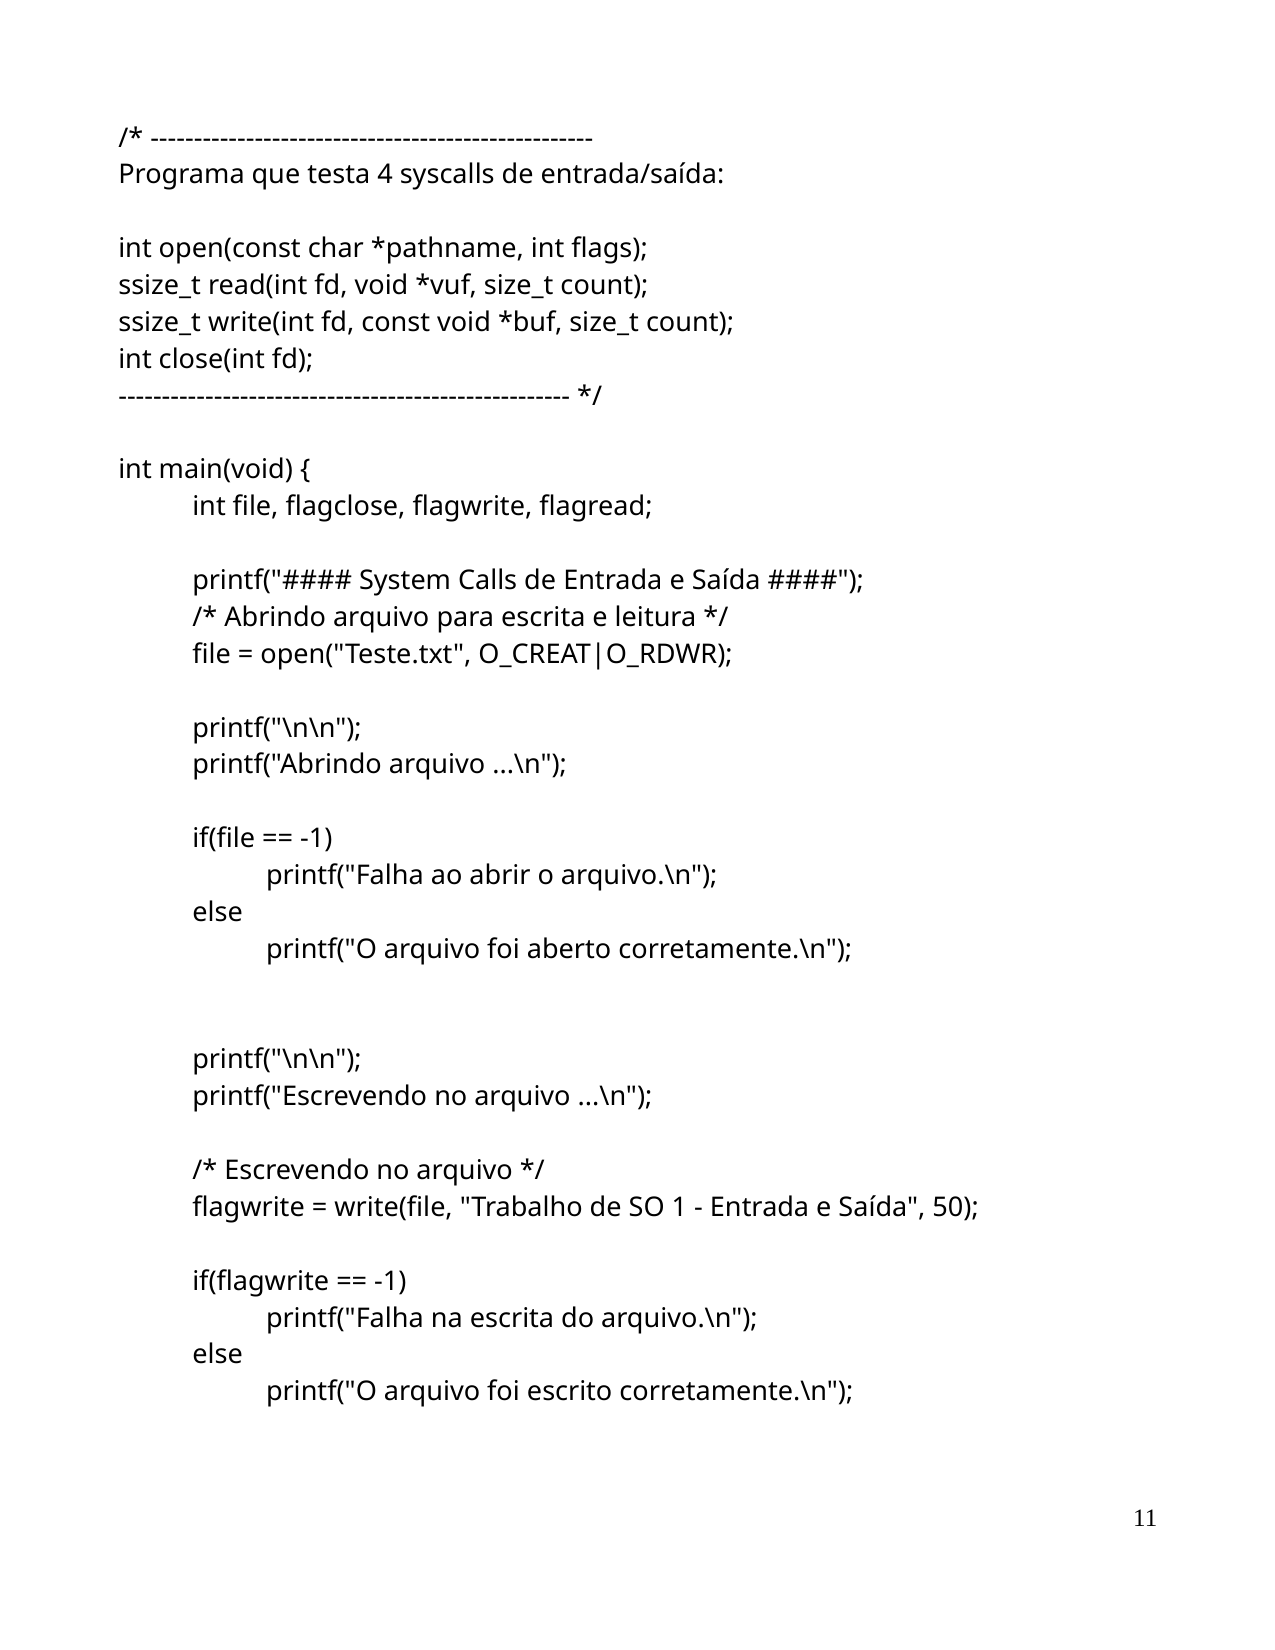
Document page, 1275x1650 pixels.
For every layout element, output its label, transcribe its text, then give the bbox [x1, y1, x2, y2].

text printf("\n\n"); [118, 708, 1157, 745]
text int close(int fd); [118, 339, 1157, 376]
text ssize_t read(int fd, void *vuf, size_t count); [118, 266, 1157, 302]
text int file, flagclose, flagwrite, flagread; [118, 487, 1157, 524]
text int open(const char *pathname, int flags); [118, 229, 1157, 266]
text /* Abrindo arquivo para escrita e leitura */ [118, 597, 1157, 634]
text printf("O arquivo foi aberto corretamente.\n"); [118, 929, 1157, 966]
text printf("Falha ao abrir o arquivo.\n"); [118, 856, 1157, 892]
text if(file == -1) [118, 819, 1157, 856]
text int main(void) { [118, 450, 1157, 487]
text else [118, 1335, 1157, 1372]
text if(flagwrite == -1) [118, 1261, 1157, 1298]
text Programa que testa 4 syscalls de entrada/saída: [118, 155, 1157, 192]
text printf("Falha na escrita do arquivo.\n"); [118, 1298, 1157, 1335]
text /* --------------------------------------------------- [118, 118, 1157, 155]
text ssize_t write(int fd, const void *buf, size_t count); [118, 302, 1157, 339]
text printf("\n\n"); [118, 1040, 1157, 1077]
text printf("#### System Calls de Entrada e Saída ####"); [118, 561, 1157, 597]
text /* Escrevendo no arquivo */ [118, 1151, 1157, 1187]
text printf("O arquivo foi escrito corretamente.\n"); [118, 1372, 1157, 1409]
text flagwrite = write(file, "Trabalho de SO 1 - Entrada e Saída", 50); [118, 1187, 1157, 1224]
text file = open("Teste.txt", O_CREAT|O_RDWR); [118, 634, 1157, 671]
text printf("Escrevendo no arquivo ...\n"); [118, 1077, 1157, 1114]
text else [118, 892, 1157, 929]
text ---------------------------------------------------- */ [118, 376, 1157, 413]
text printf("Abrindo arquivo ...\n"); [118, 745, 1157, 782]
